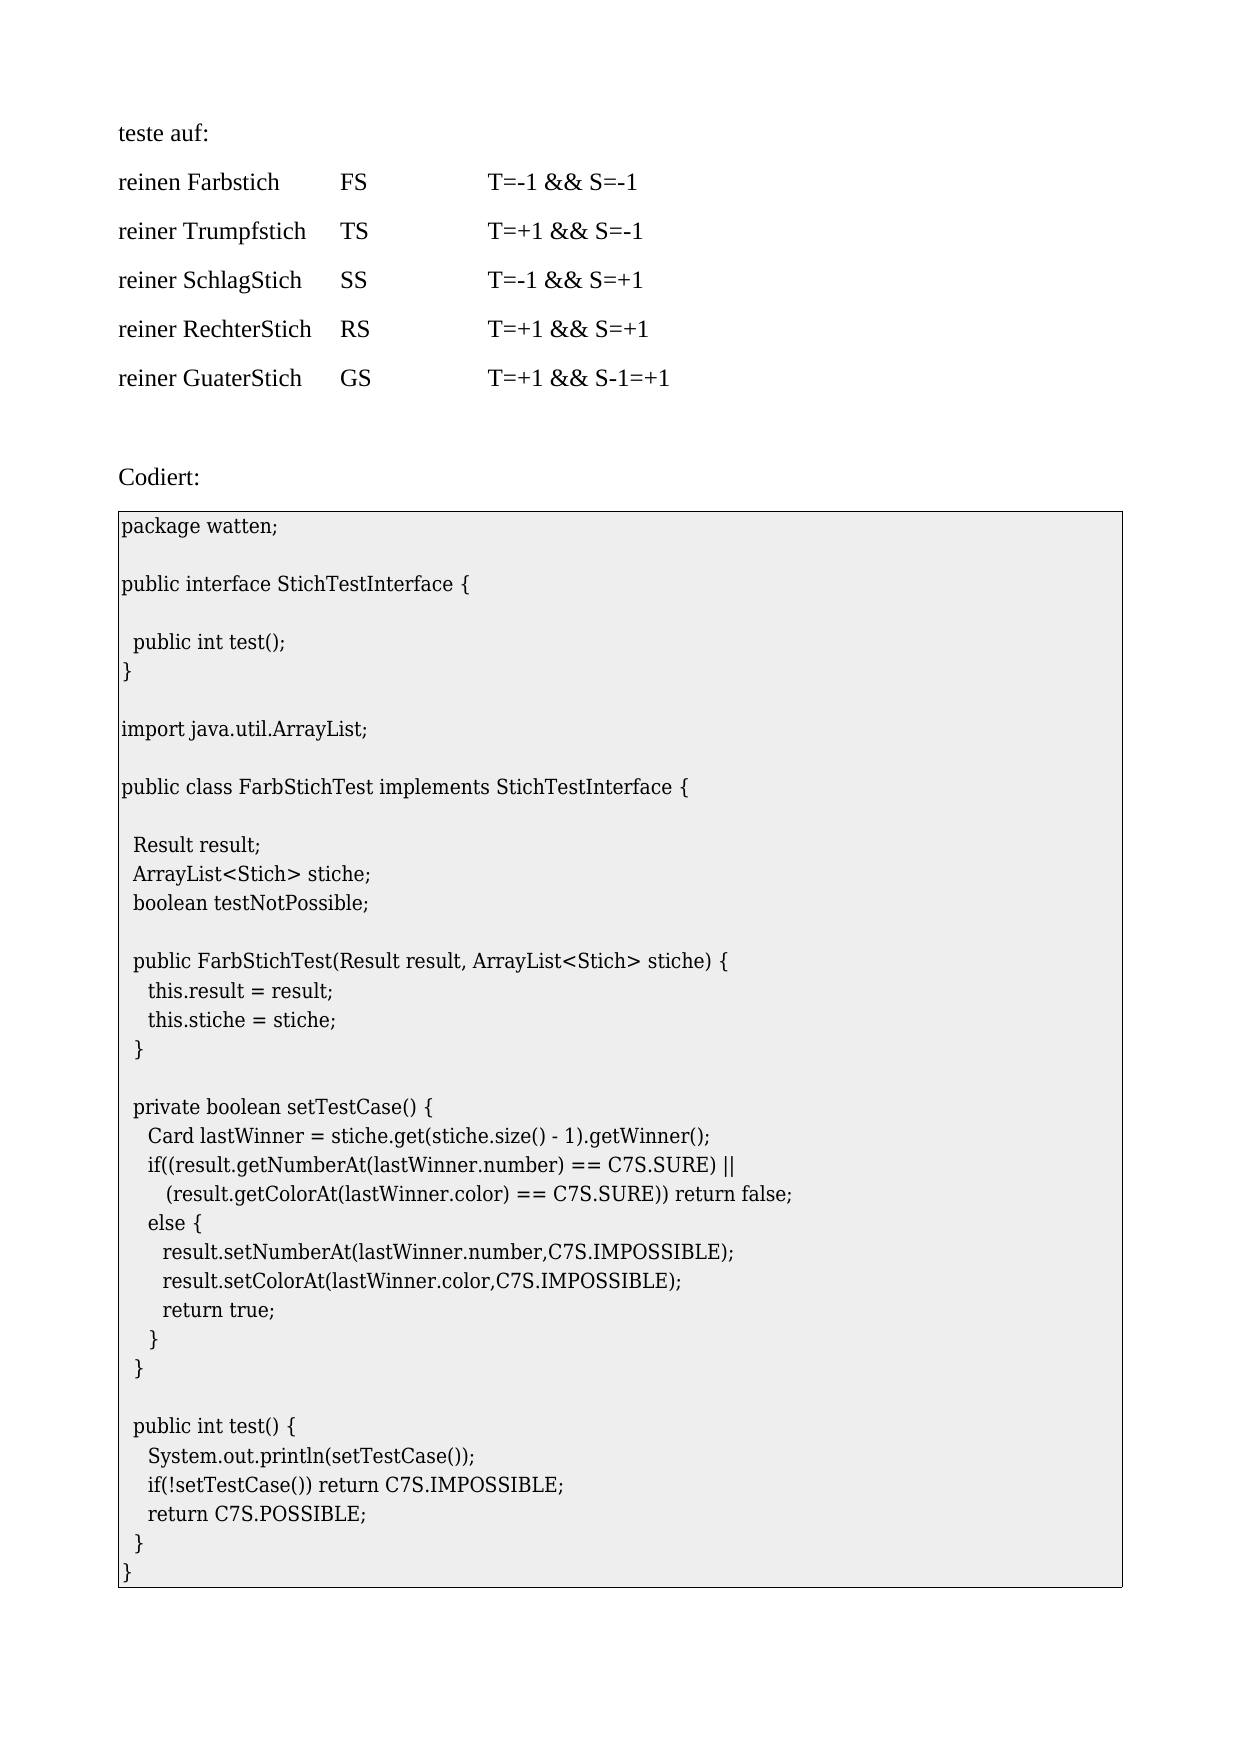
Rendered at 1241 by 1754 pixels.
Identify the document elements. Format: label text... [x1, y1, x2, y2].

text reiner SchlagStich SS T=-1 && S=+1 [118, 265, 1122, 294]
text package watten; [119, 512, 1122, 538]
text if(!setTestCase()) return C7S.IMPOSSIBLE; [119, 1470, 1122, 1497]
text Result result; [119, 830, 1122, 858]
text result.setColorAt(lastWinner.color,C7S.IMPOSSIBLE); [119, 1266, 1122, 1293]
text else { [119, 1208, 1122, 1235]
text public int test() { [119, 1412, 1122, 1439]
text result.setNumberAt(lastWinner.number,C7S.IMPOSSIBLE); [119, 1237, 1122, 1264]
text Card lastWinner = stiche.get(stiche.size() - 1).getWinner(); [119, 1121, 1122, 1148]
text reiner RechterStich RS T=+1 && S=+1 [118, 314, 1122, 343]
text private boolean setTestCase() { [119, 1092, 1122, 1119]
text } [119, 1034, 1122, 1061]
text reiner Trumpfstich TS T=+1 && S=-1 [118, 216, 1122, 245]
text Codiert: [118, 462, 1122, 490]
text import java.util.ArrayList; [119, 714, 1122, 741]
text this.result = result; [119, 976, 1122, 1003]
text ArrayList<Stich> stiche; [119, 859, 1122, 887]
text reiner GuaterStich GS T=+1 && S-1=+1 [118, 363, 1122, 392]
text System.out.println(setTestCase()); [119, 1441, 1122, 1468]
text (result.getColorAt(lastWinner.color) == C7S.SURE)) return false; [119, 1179, 1122, 1206]
text } [119, 1324, 1122, 1352]
text public interface StichTestInterface { [119, 569, 1122, 596]
text } [119, 656, 1122, 683]
text boolean testNotPossible; [119, 888, 1122, 916]
text this.stiche = stiche; [119, 1005, 1122, 1032]
text return true; [119, 1295, 1122, 1323]
text return C7S.POSSIBLE; [119, 1499, 1122, 1526]
text reinen Farbstich FS T=-1 && S=-1 [118, 167, 1122, 196]
text public class FarbStichTest implements StichTestInterface { [119, 772, 1122, 799]
text } [119, 1557, 1122, 1587]
text teste auf: [118, 118, 1122, 147]
text public int test(); [119, 627, 1122, 654]
text public FarbStichTest(Result result, ArrayList<Stich> stiche) { [119, 947, 1122, 974]
text } [119, 1353, 1122, 1381]
text if((result.getNumberAt(lastWinner.number) == C7S.SURE) || [119, 1150, 1122, 1177]
text } [119, 1528, 1122, 1555]
